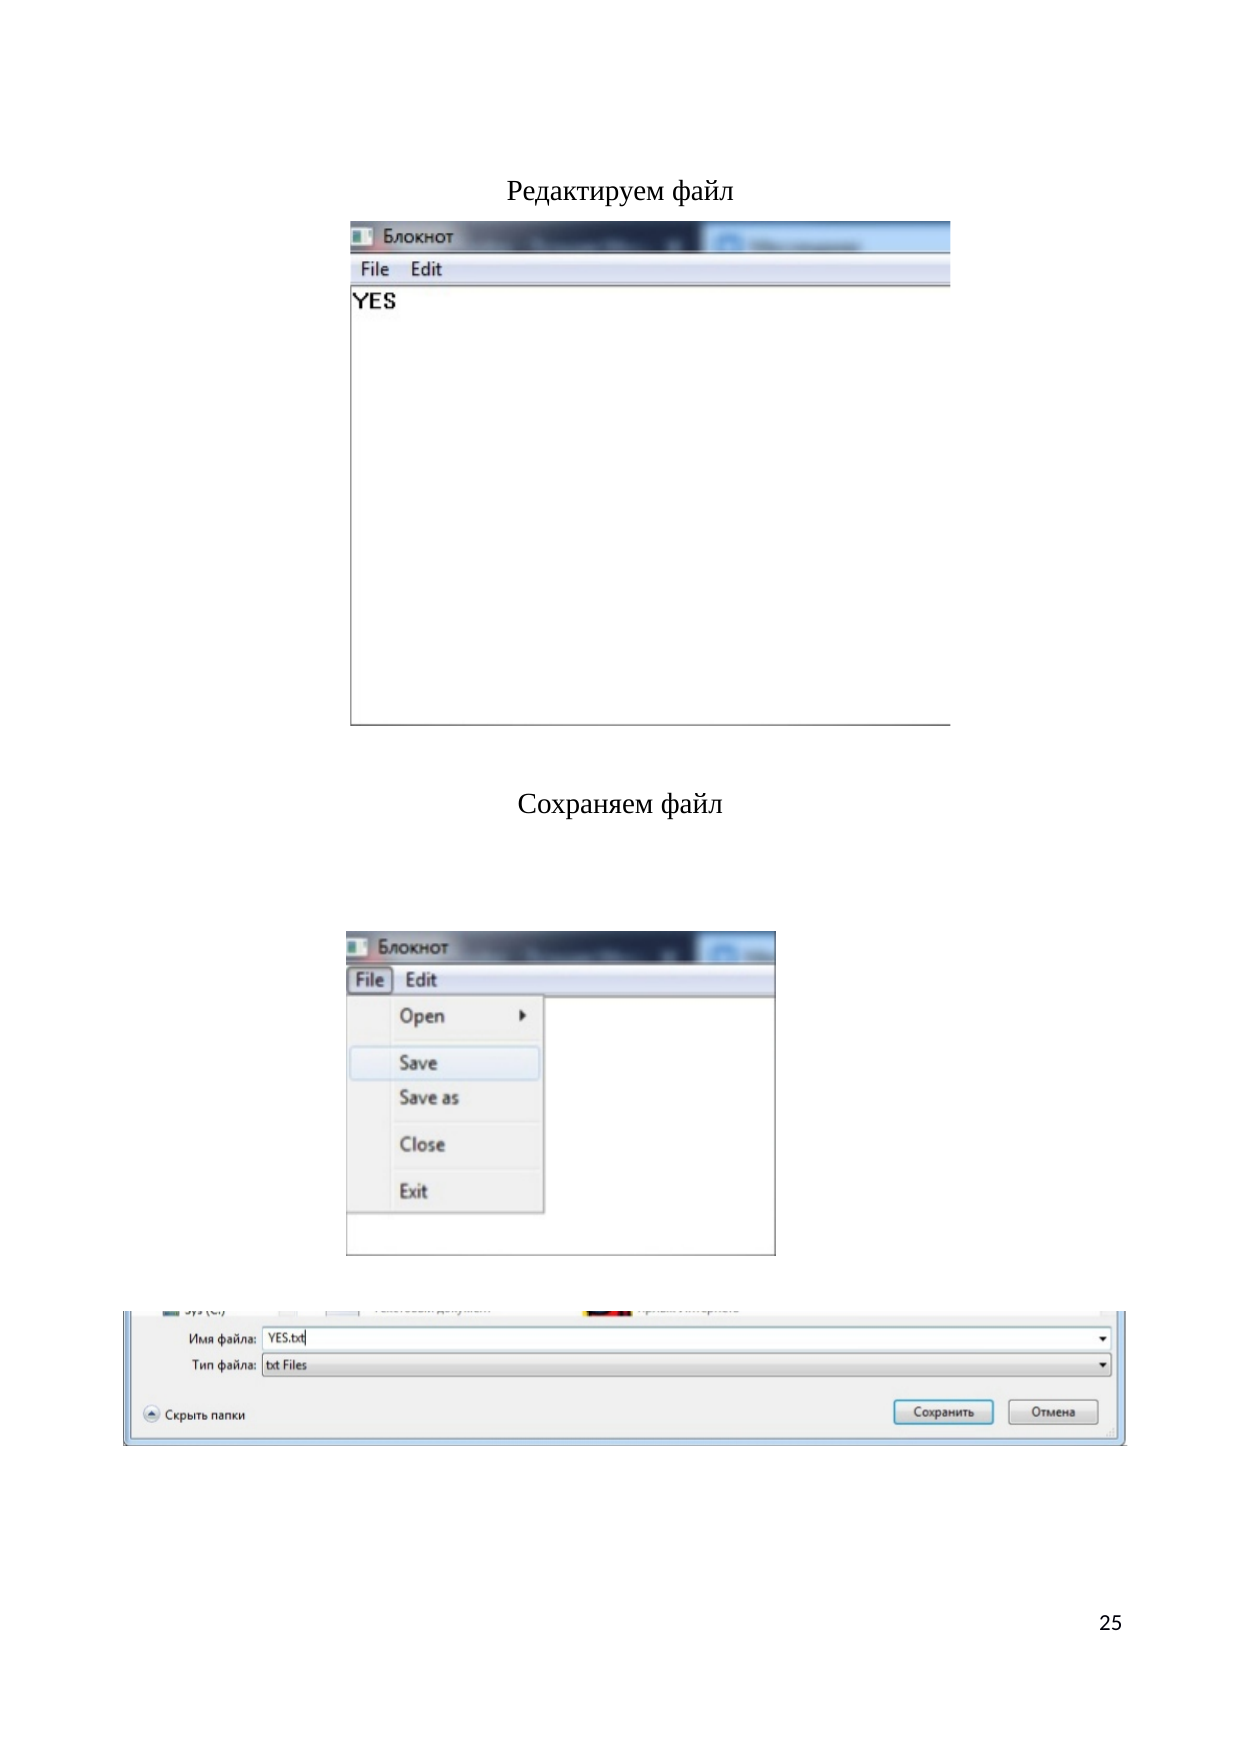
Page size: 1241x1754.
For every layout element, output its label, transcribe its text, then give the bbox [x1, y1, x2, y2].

text Редактируем файл [118, 173, 1122, 207]
picture [346, 931, 776, 1256]
text Сохраняем файл [118, 786, 1122, 820]
picture [123, 1311, 1128, 1446]
picture [350, 221, 951, 726]
